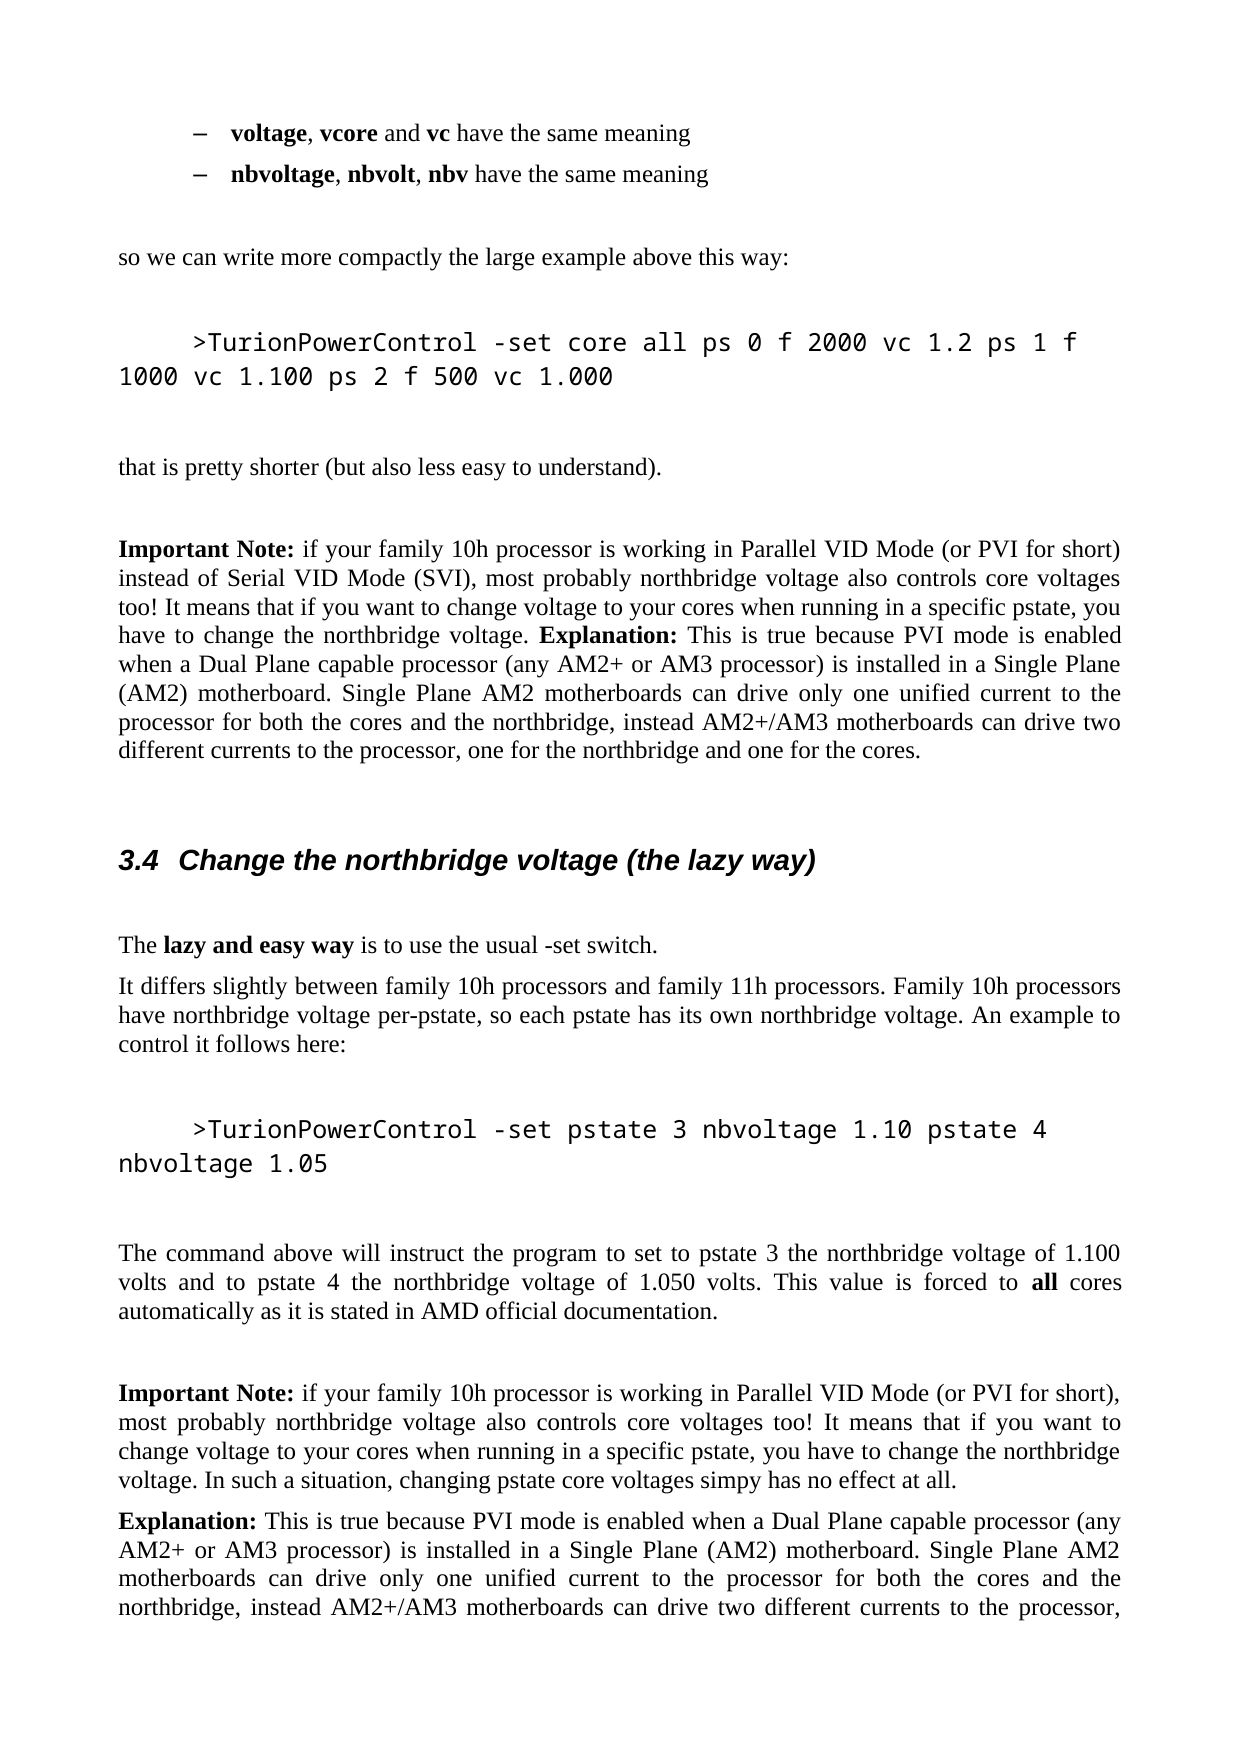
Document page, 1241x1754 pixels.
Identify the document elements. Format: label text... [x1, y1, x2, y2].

text The command above will instruct the program to set to pstate 3 the northbridge voltage of 1.100 volts and to pstate 4 the northbridge voltage of 1.050 volts. This value is forced to all cores automatically as it is stated in AMD official documentation. [118, 1238, 1122, 1325]
text Important Note: if your family 10h processor is working in Parallel VID Mode (or PVI for short) instead of Serial VID Mode (SVI), most probably northbridge voltage also controls core voltages too! It means that if you want to change voltage to your cores when running in a specific pstate, you have to change the northbridge voltage. Explanation: This is true because PVI mode is enabled when a Dual Plane capable processor (any AM2+ or AM3 processor) is installed in a Single Plane (AM2) motherboard. Single Plane AM2 motherboards can drive only one unified current to the processor for both the cores and the northbridge, instead AM2+/AM3 motherboards can drive two different currents to the processor, one for the northbridge and one for the cores. [118, 534, 1122, 764]
subtitle Change the northbridge voltage (the lazy way) [118, 843, 1122, 876]
text >TurionPowerControl -set core all ps 0 f 2000 vc 1.2 ps 1 f 1000 vc 1.100 ps 2 f 500 vc 1.000 [118, 324, 1122, 392]
text Explanation: This is true because PVI mode is enabled when a Dual Plane capable processor (any AM2+ or AM3 processor) is installed in a Single Plane (AM2) motherboard. Single Plane AM2 motherboards can drive only one unified current to the processor for both the cores and the northbridge, instead AM2+/AM3 motherboards can drive two different currents to the processor, [118, 1506, 1122, 1621]
text >TurionPowerControl -set pstate 3 nbvoltage 1.10 pstate 4 nbvoltage 1.05 [118, 1111, 1122, 1179]
text that is pretty shorter (but also less easy to understand). [118, 452, 1122, 480]
text so we can write more compactly the large example above this way: [118, 242, 1122, 271]
list voltage, vcore and vc have the same meaning [193, 118, 1122, 147]
list nbvoltage, nbvolt, nbv have the same meaning [193, 159, 1122, 188]
text Important Note: if your family 10h processor is working in Parallel VID Mode (or PVI for short), most probably northbridge voltage also controls core voltages too! It means that if you want to change voltage to your cores when running in a specific pstate, you have to change the northbridge voltage. In such a situation, changing pstate core voltages simpy has no effect at all. [118, 1378, 1122, 1493]
text It differs slightly between family 10h processors and family 11h processors. Family 10h processors have northbridge voltage per-pstate, so each pstate has its own northbridge voltage. An example to control it follows here: [118, 971, 1122, 1058]
text The lazy and easy way is to use the usual -set switch. [118, 930, 1122, 959]
